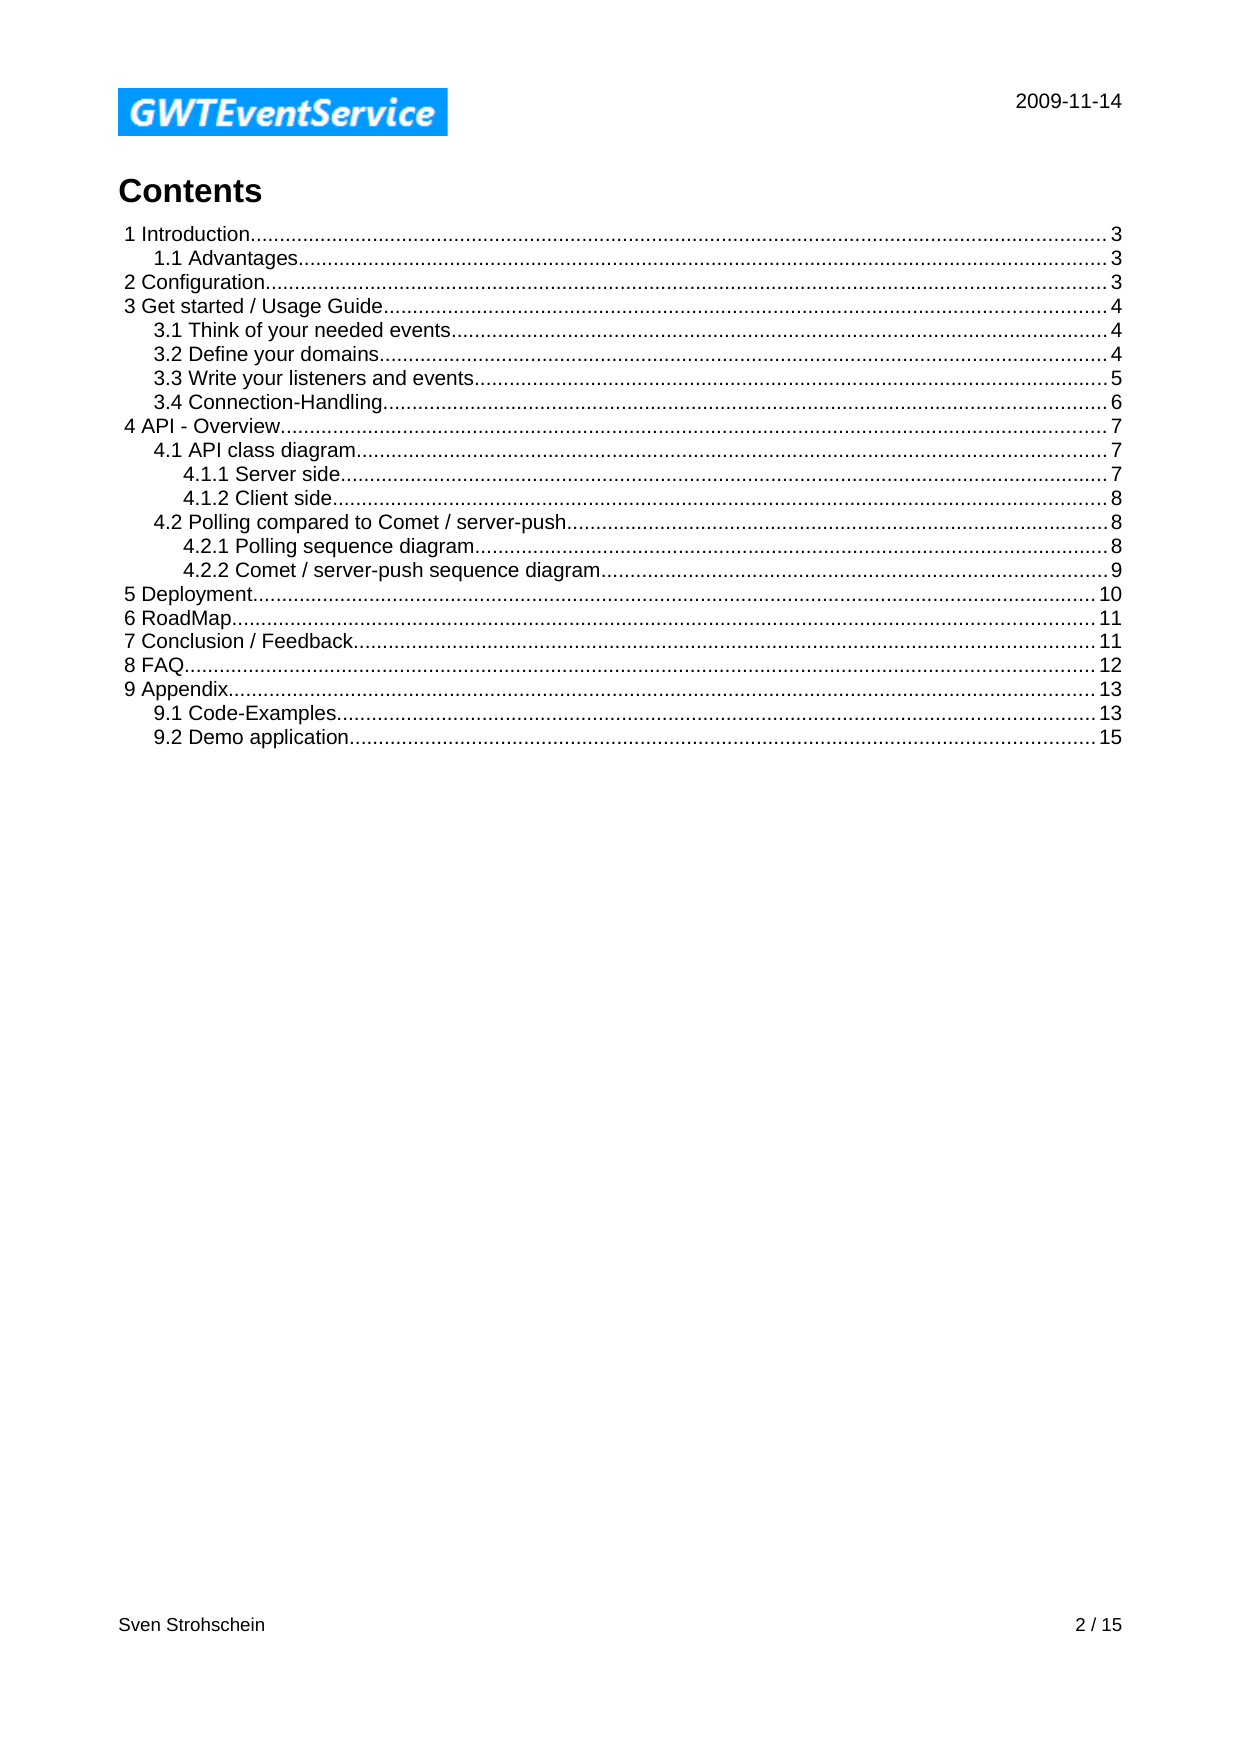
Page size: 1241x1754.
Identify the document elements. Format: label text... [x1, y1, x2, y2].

text 3.3 Write your listeners and events 5 [148, 366, 1122, 390]
subtitle Contents [118, 171, 1122, 209]
text 4 API - Overview 7 [118, 414, 1122, 438]
text 9.2 Demo application 15 [148, 725, 1122, 749]
text 3.2 Define your domains 4 [148, 342, 1122, 366]
text 5 Deployment 10 [118, 581, 1122, 605]
text 9.1 Code-Examples 13 [148, 701, 1122, 725]
text 4.2.2 Comet / server-push sequence diagram 9 [177, 557, 1122, 581]
text 4.2.1 Polling sequence diagram 8 [177, 533, 1122, 557]
text 8 FAQ 12 [118, 653, 1122, 677]
text 4.2 Polling compared to Comet / server-push 8 [148, 509, 1122, 533]
text 1 Introduction 3 [118, 222, 1122, 246]
text 6 RoadMap 11 [118, 605, 1122, 629]
text 3 Get started / Usage Guide 4 [118, 294, 1122, 318]
text 4.1.1 Server side 7 [177, 462, 1122, 486]
text 4.1 API class diagram 7 [148, 438, 1122, 462]
text 3.4 Connection-Handling 6 [148, 390, 1122, 414]
text 4.1.2 Client side 8 [177, 486, 1122, 509]
text 1.1 Advantages 3 [148, 246, 1122, 270]
text 3.1 Think of your needed events 4 [148, 318, 1122, 342]
text 7 Conclusion / Feedback 11 [118, 629, 1122, 653]
picture [118, 88, 448, 136]
text 2 Configuration 3 [118, 270, 1122, 294]
text 9 Appendix 13 [118, 677, 1122, 701]
